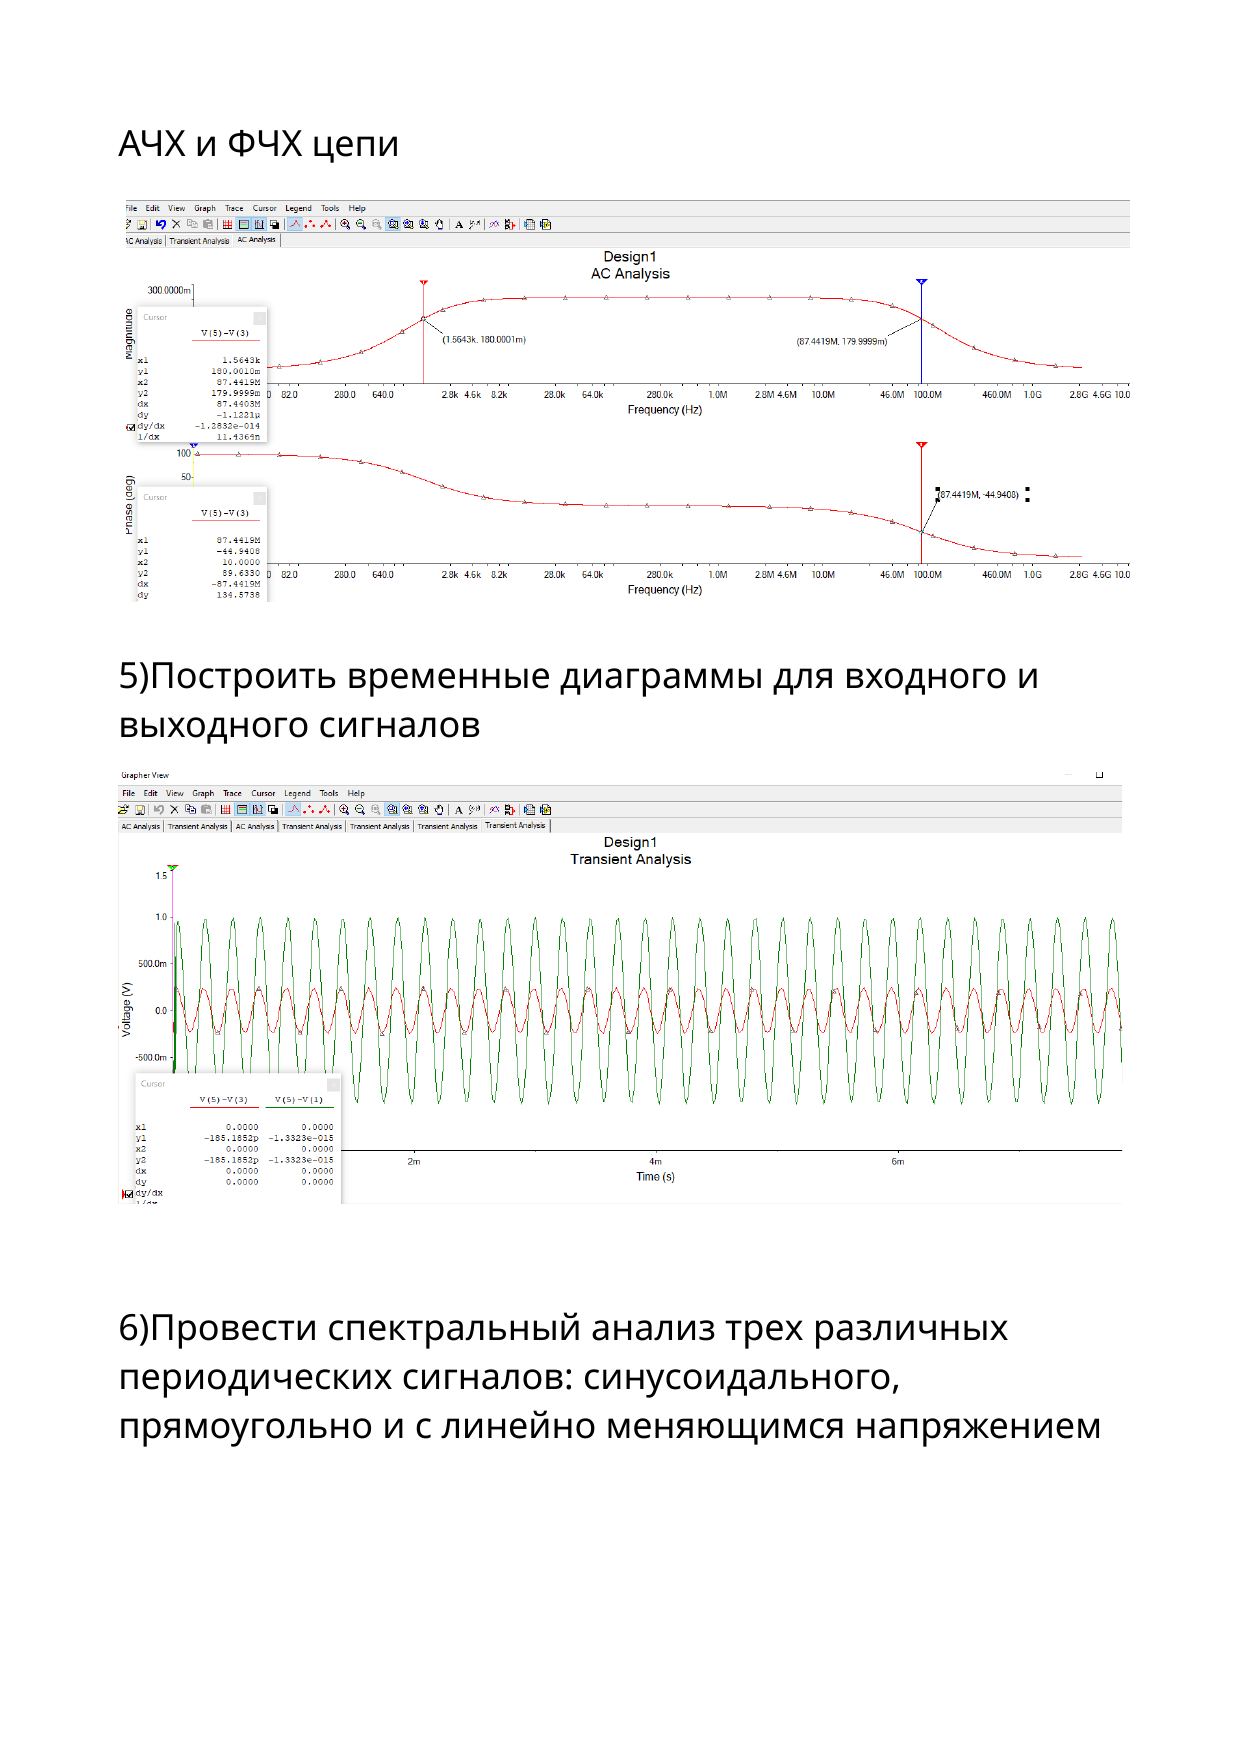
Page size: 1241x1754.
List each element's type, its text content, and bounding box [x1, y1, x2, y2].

picture [118, 772, 1123, 1204]
picture [126, 199, 1130, 602]
text 5)Построить временные диаграммы для входного и выходного сигналов [118, 651, 1122, 748]
text АЧХ и ФЧХ цепи [118, 118, 1122, 167]
text 6)Провести спектральный анализ трех различных периодических сигналов: синусоидального, прямоугольно и с линейно меняющимся напряжением [118, 1302, 1122, 1449]
